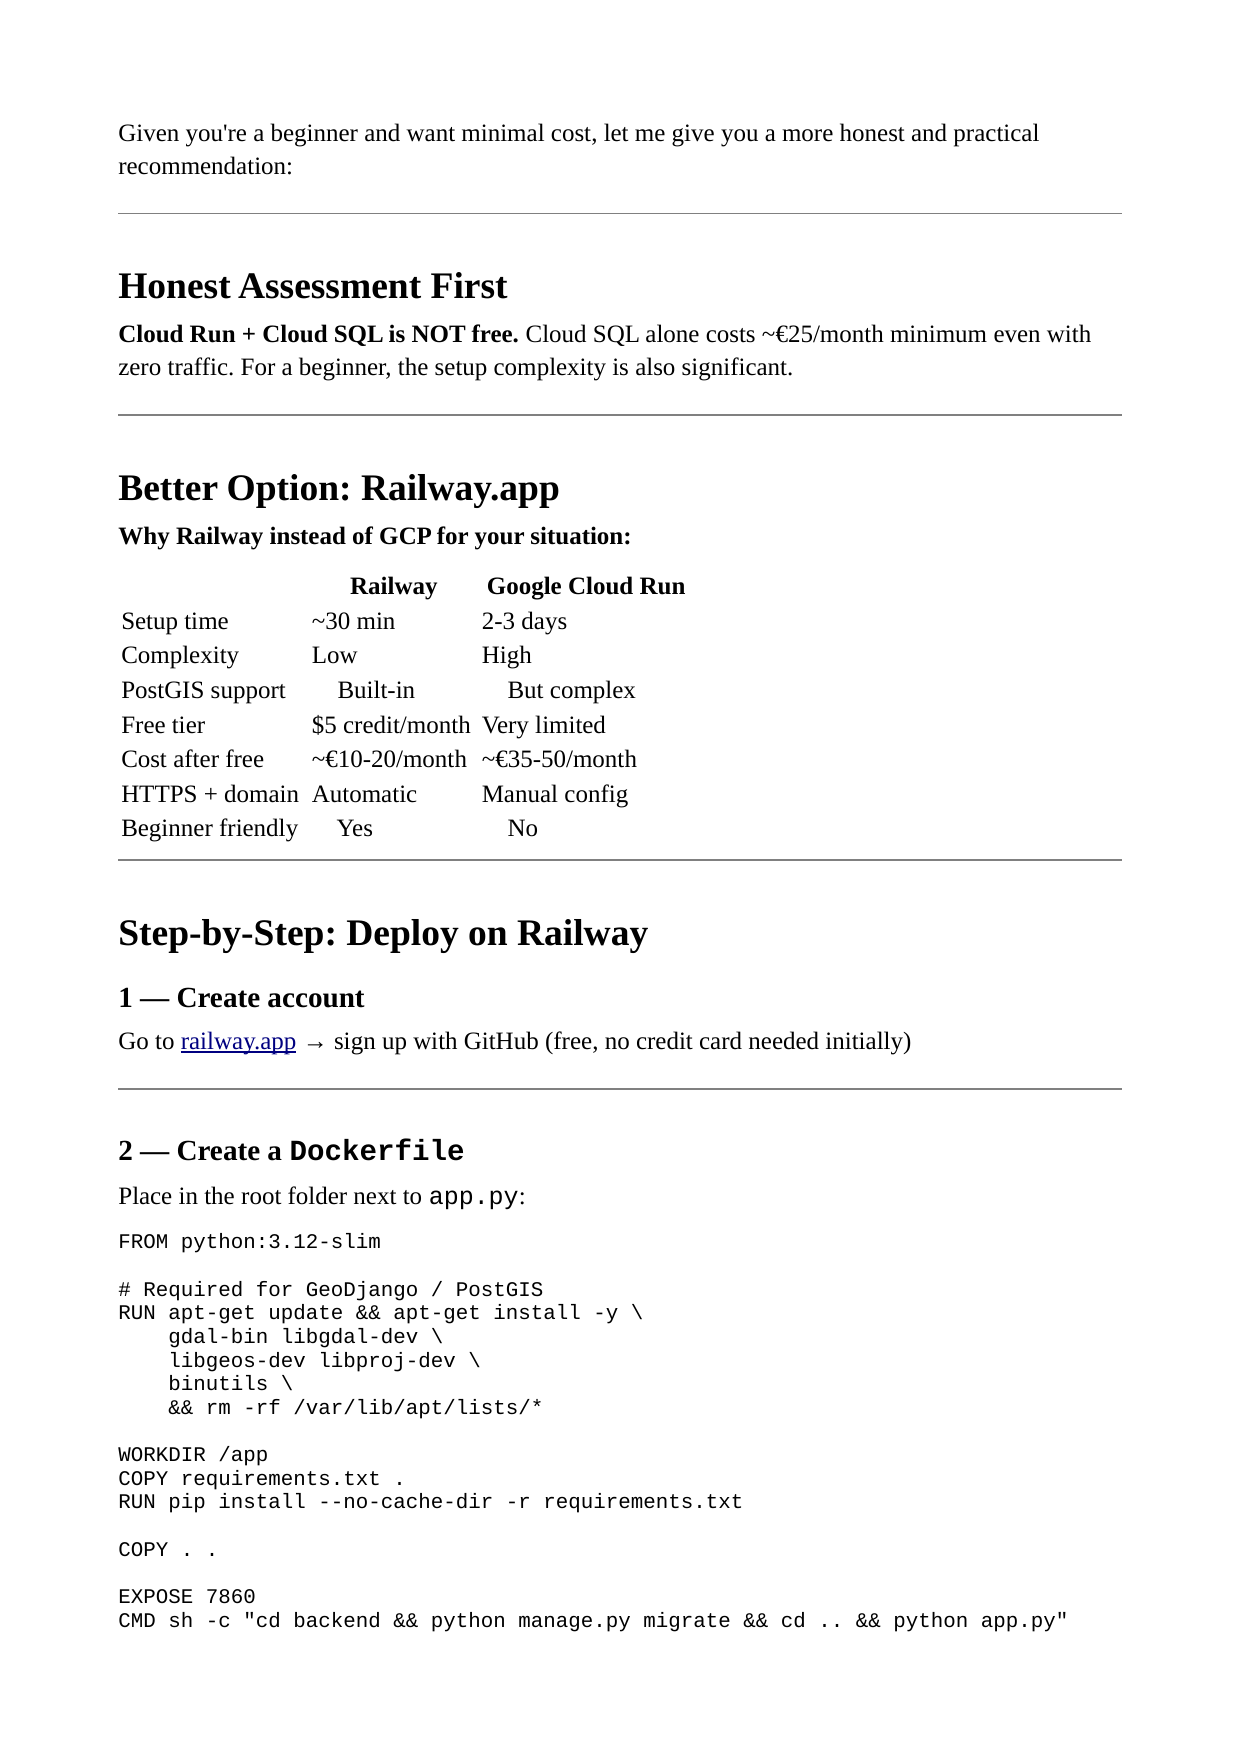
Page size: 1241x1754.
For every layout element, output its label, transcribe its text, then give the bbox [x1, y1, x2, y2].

text Go to railway.app → sign up with GitHub (free, no credit card needed initially) [118, 1026, 1122, 1055]
subtitle 2 — Create a Dockerfile [118, 1133, 1122, 1169]
table_cell HTTPS + domain [118, 776, 309, 811]
text Cloud Run + Cloud SQL is NOT free. Cloud SQL alone costs ~€25/month minimum even with zero traffic. For a beginner, the setup complexity is also significant. [118, 319, 1122, 381]
subtitle Better Option: Railway.app [118, 465, 1122, 508]
subtitle Honest Assessment First [118, 264, 1122, 307]
table_cell Free tier [118, 707, 309, 741]
table_cell PostGIS support [118, 672, 309, 707]
table_cell Low [309, 638, 479, 672]
table_cell Very limited [479, 707, 693, 741]
text Place in the root folder next to app.py: [118, 1181, 1122, 1212]
text COPY . . [118, 1539, 1122, 1562]
text RUN pip install --no-cache-dir -r requirements.txt [118, 1492, 1122, 1515]
text CMD sh -c "cd backend && python manage.py migrate && cd .. && python app.py" [118, 1610, 1122, 1633]
table_cell ~€35-50/month [479, 741, 693, 776]
text RUN apt-get update && apt-get install -y \ [118, 1302, 1122, 1326]
table_cell ✅ Built-in [309, 672, 479, 707]
text # Required for GeoDjango / PostGIS [118, 1279, 1122, 1302]
subtitle 1 — Create account [118, 980, 1122, 1014]
text gdal-bin libgdal-dev \ [118, 1326, 1122, 1350]
table_cell ❌ No [479, 811, 693, 845]
table_cell ✅ But complex [479, 672, 693, 707]
table_header Google Cloud Run [479, 569, 693, 603]
text binutils \ [118, 1373, 1122, 1397]
table_cell Beginner friendly [118, 811, 309, 845]
table_cell Cost after free [118, 741, 309, 776]
table_cell ~30 min [309, 603, 479, 638]
subtitle Step-by-Step: Deploy on Railway [118, 910, 1122, 953]
text libgeos-dev libproj-dev \ [118, 1350, 1122, 1373]
text && rm -rf /var/lib/apt/lists/* [118, 1397, 1122, 1421]
text Why Railway instead of GCP for your situation: [118, 521, 1122, 549]
table_cell Manual config [479, 776, 693, 811]
text EXPOSE 7860 [118, 1586, 1122, 1610]
text FROM python:3.12-slim [118, 1231, 1122, 1255]
table_header Railway [309, 569, 479, 603]
table_cell Setup time [118, 603, 309, 638]
text Given you're a beginner and want minimal cost, let me give you a more honest and practical recommendation: [118, 118, 1122, 180]
table_cell $5 credit/month [309, 707, 479, 741]
table_cell Complexity [118, 638, 309, 672]
table_cell 2-3 days [479, 603, 693, 638]
table_cell ✅ Yes [309, 811, 479, 845]
table_cell High [479, 638, 693, 672]
text WORKDIR /app [118, 1444, 1122, 1468]
table_cell Automatic [309, 776, 479, 811]
table_cell ~€10-20/month [309, 741, 479, 776]
text COPY requirements.txt . [118, 1468, 1122, 1492]
table_header [118, 569, 309, 603]
